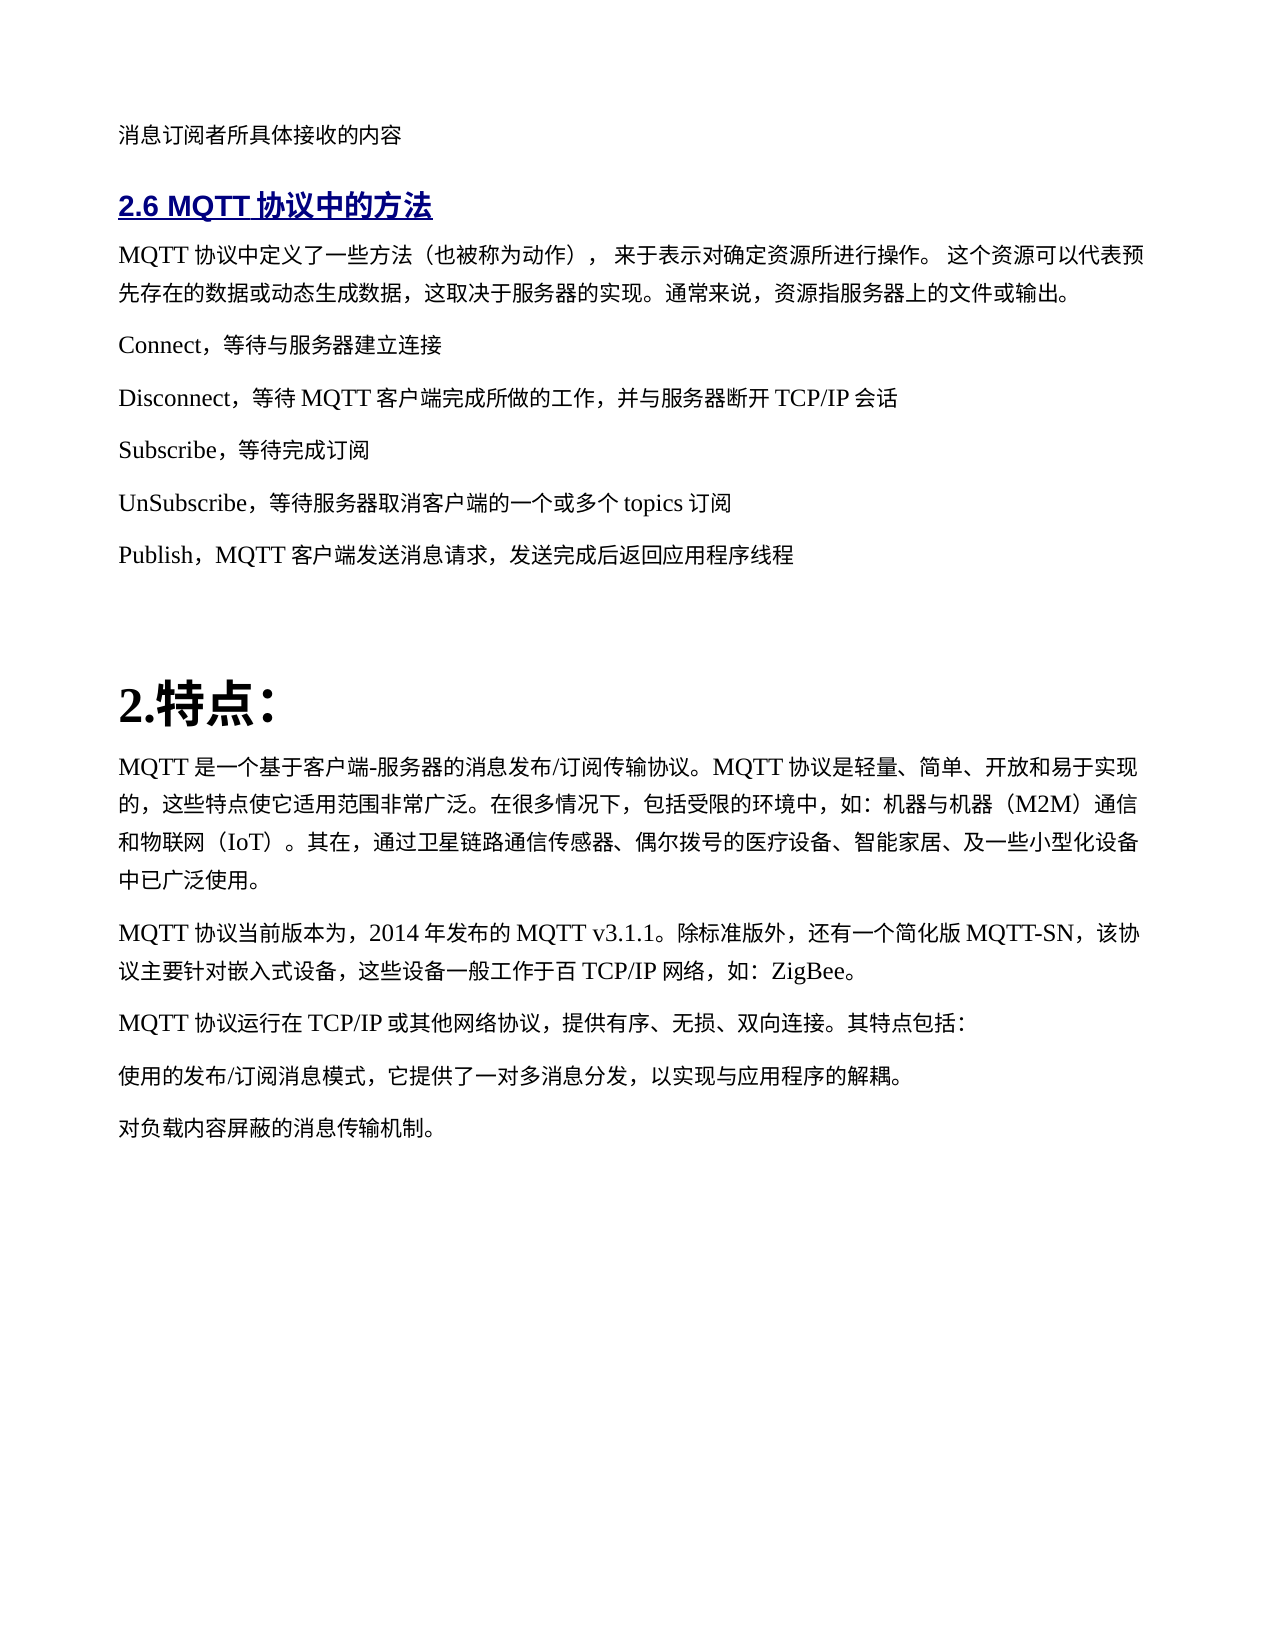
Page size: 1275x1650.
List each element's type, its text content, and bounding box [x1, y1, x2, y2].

text Publish，MQTT客户端发送消息请求，发送完成后返回应用程序线程 [118, 538, 1157, 570]
text Disconnect，等待MQTT客户端完成所做的工作，并与服务器断开TCP/IP会话 [118, 381, 1157, 412]
text 使用的发布/订阅消息模式，它提供了一对多消息分发，以实现与应用程序的解耦。 [118, 1059, 1157, 1090]
text MQTT协议中定义了一些方法（也被称为动作）， 来于表示对确定资源所进行操作。 这个资源可以代表预先存在的数据或动态生成数据，这取决于服务器的实现。通常来说，资源指服务器上的文件或输出。 [118, 238, 1157, 307]
text 对负载内容屏蔽的消息传输机制。 [118, 1111, 1157, 1143]
text MQTT是一个基于客户端-服务器的消息发布/订阅传输协议。MQTT协议是轻量、简单、开放和易于实现的，这些特点使它适用范围非常广泛。在很多情况下，包括受限的环境中，如：机器与机器（M2M）通信和物联网（IoT）。其在，通过卫星链路通信传感器、偶尔拨号的医疗设备、智能家居、及一些小型化设备中已广泛使用。 [118, 749, 1157, 895]
text MQTT协议运行在TCP/IP或其他网络协议，提供有序、无损、双向连接。其特点包括： [118, 1006, 1157, 1038]
subtitle 2.6 MQTT协议中的方法 [118, 185, 1157, 225]
subtitle 2.特点： [118, 665, 1157, 737]
text Connect，等待与服务器建立连接 [118, 328, 1157, 360]
text Subscribe，等待完成订阅 [118, 433, 1157, 465]
text MQTT协议当前版本为，2014年发布的MQTT v3.1.1。除标准版外，还有一个简化版MQTT-SN，该协议主要针对嵌入式设备，这些设备一般工作于百TCP/IP网络，如：ZigBee。 [118, 916, 1157, 985]
text UnSubscribe，等待服务器取消客户端的一个或多个topics订阅 [118, 486, 1157, 517]
text 消息订阅者所具体接收的内容 [118, 118, 1157, 150]
